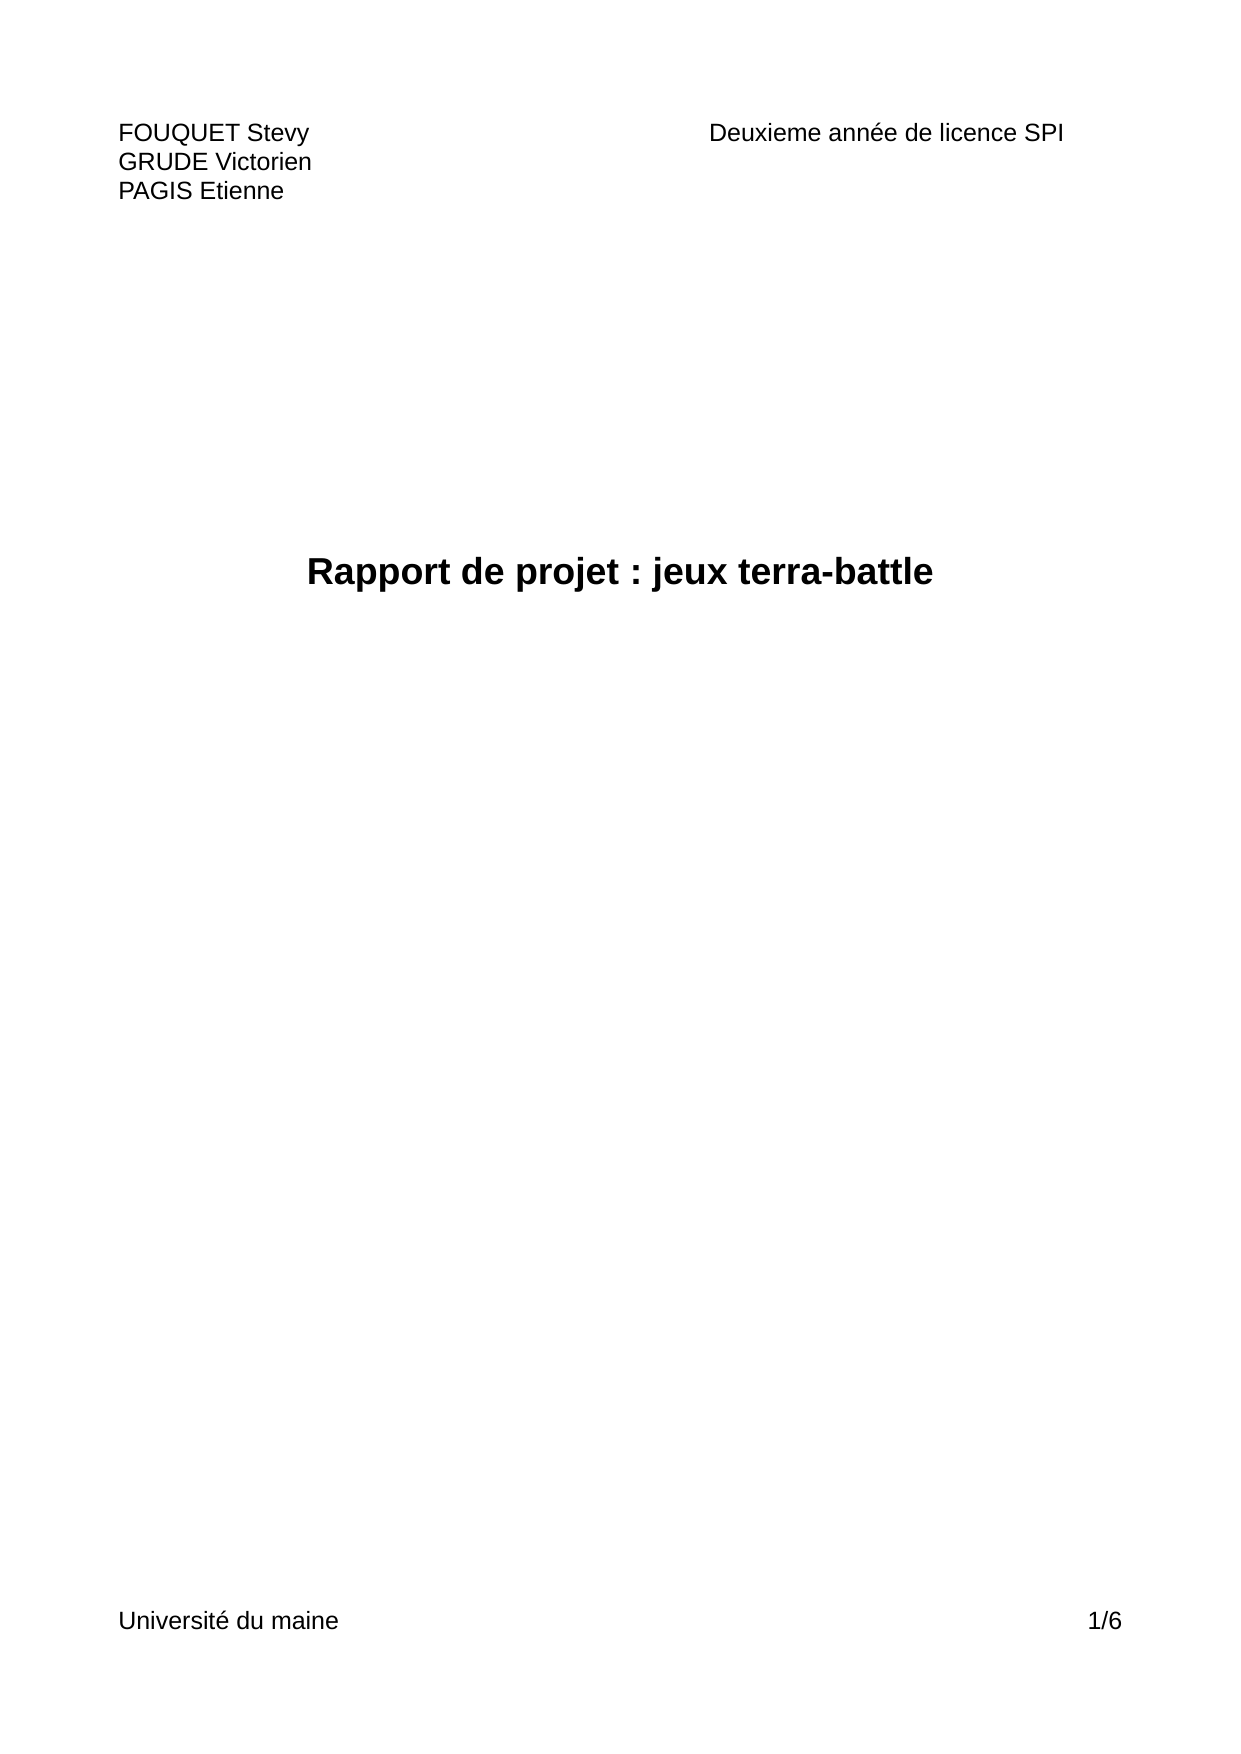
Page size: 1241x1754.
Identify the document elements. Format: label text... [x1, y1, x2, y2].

text Rapport de projet : jeux terra-battle [118, 549, 1122, 592]
text PAGIS Etienne [118, 176, 1122, 204]
text GRUDE Victorien [118, 147, 1122, 176]
text FOUQUET Stevy Deuxieme année de licence SPI [118, 118, 1122, 147]
